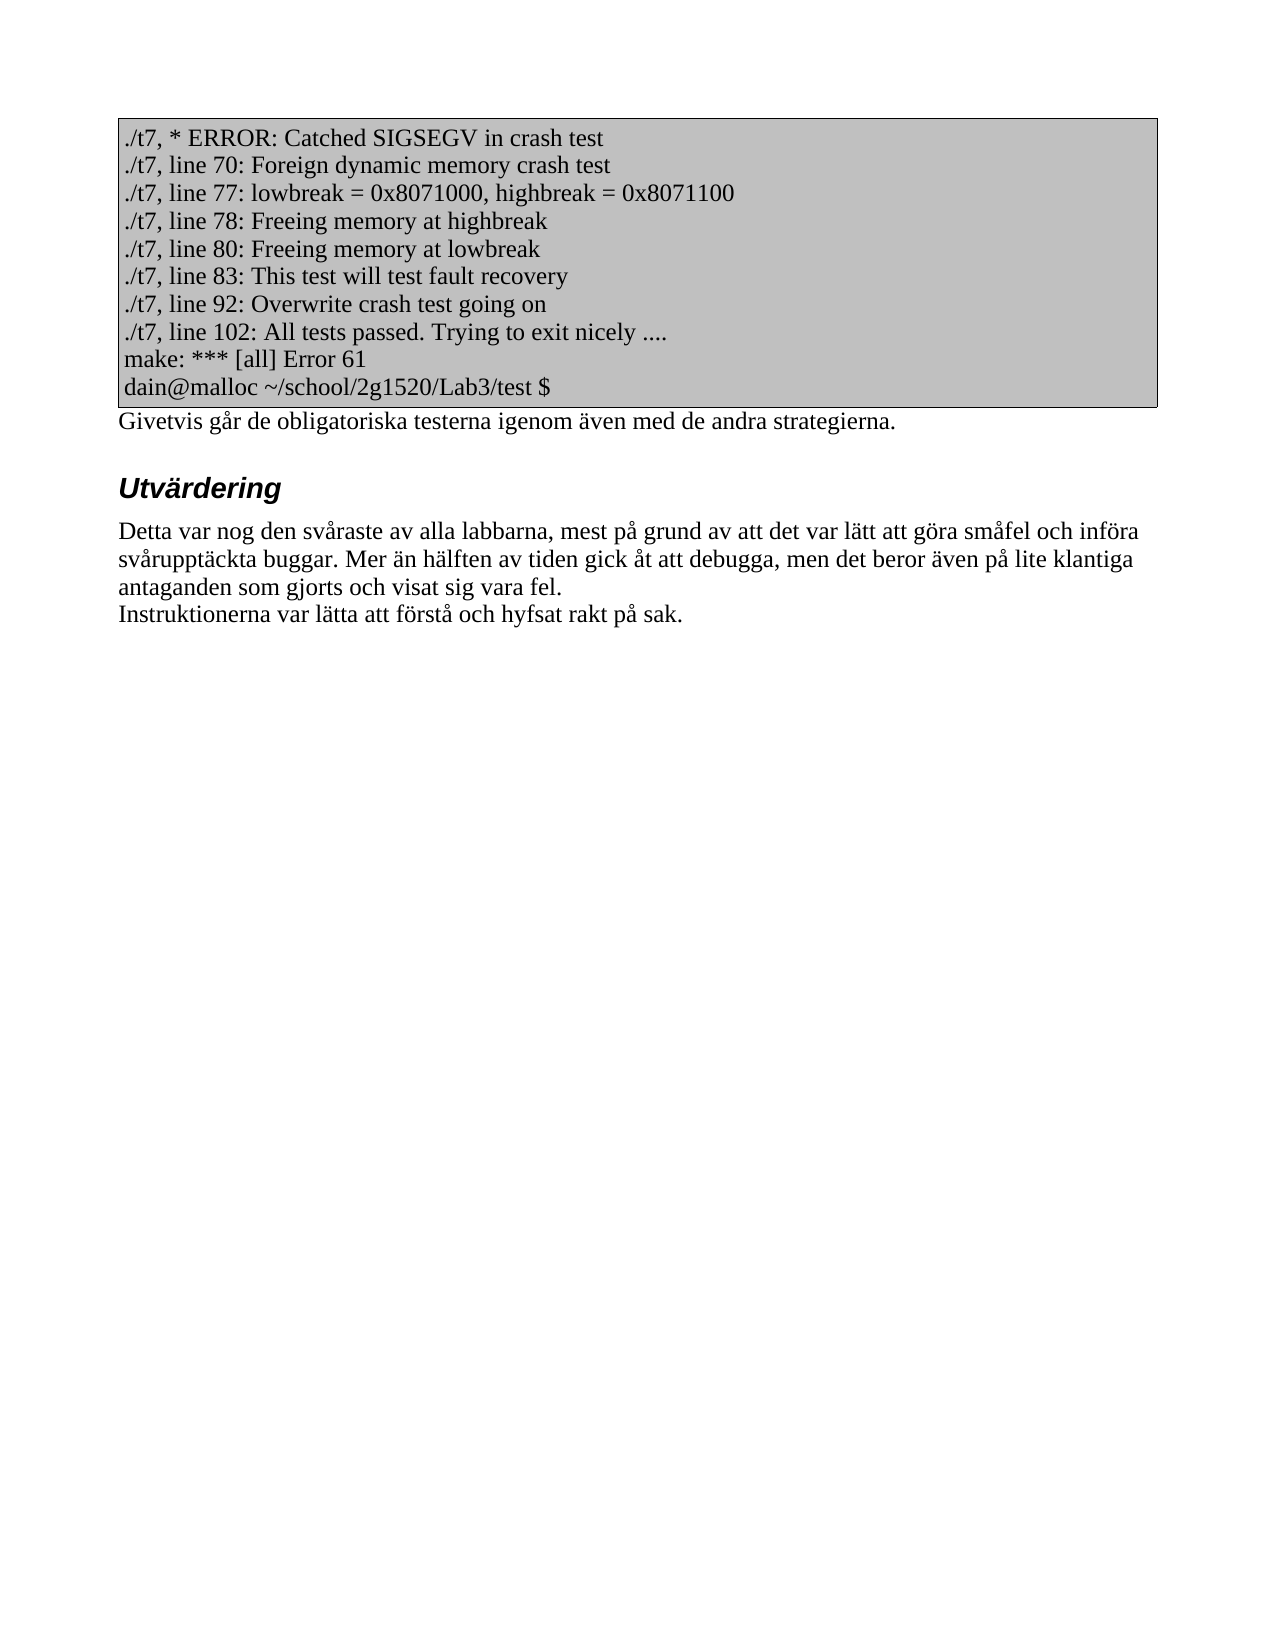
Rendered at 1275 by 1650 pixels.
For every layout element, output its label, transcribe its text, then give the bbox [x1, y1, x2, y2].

text Givetvis går de obligatoriska testerna igenom även med de andra strategierna. [118, 408, 1157, 434]
text Instruktionerna var lätta att förstå och hyfsat rakt på sak. [118, 600, 1157, 628]
subtitle Utvärdering [118, 472, 1157, 505]
text Detta var nog den svåraste av alla labbarna, mest på grund av att det var lätt att göra småfel och införa svårupptäckta buggar. Mer än hälften av tiden gick åt att debugga, men det beror även på lite klantiga antaganden som gjorts och visat sig vara fel. [118, 517, 1157, 600]
table_header ./t7, * ERROR: Catched SIGSEGV in crash test ./t7, line 70: Foreign dynamic memory crash test ./t7, line 77: lowbreak = 0x8071000, highbreak = 0x8071100 ./t7, line 78: Freeing memory at highbreak ./t7, line 80: Freeing memory at lowbreak ./t7, line 83: This test will test fault recovery ./t7, line 92: Overwrite crash test going on ./t7, line 102: All tests passed. Trying to exit nicely .... make: *** [all] Error 61 dain@malloc ~/school/2g1520/Lab3/test $ [119, 119, 1157, 407]
